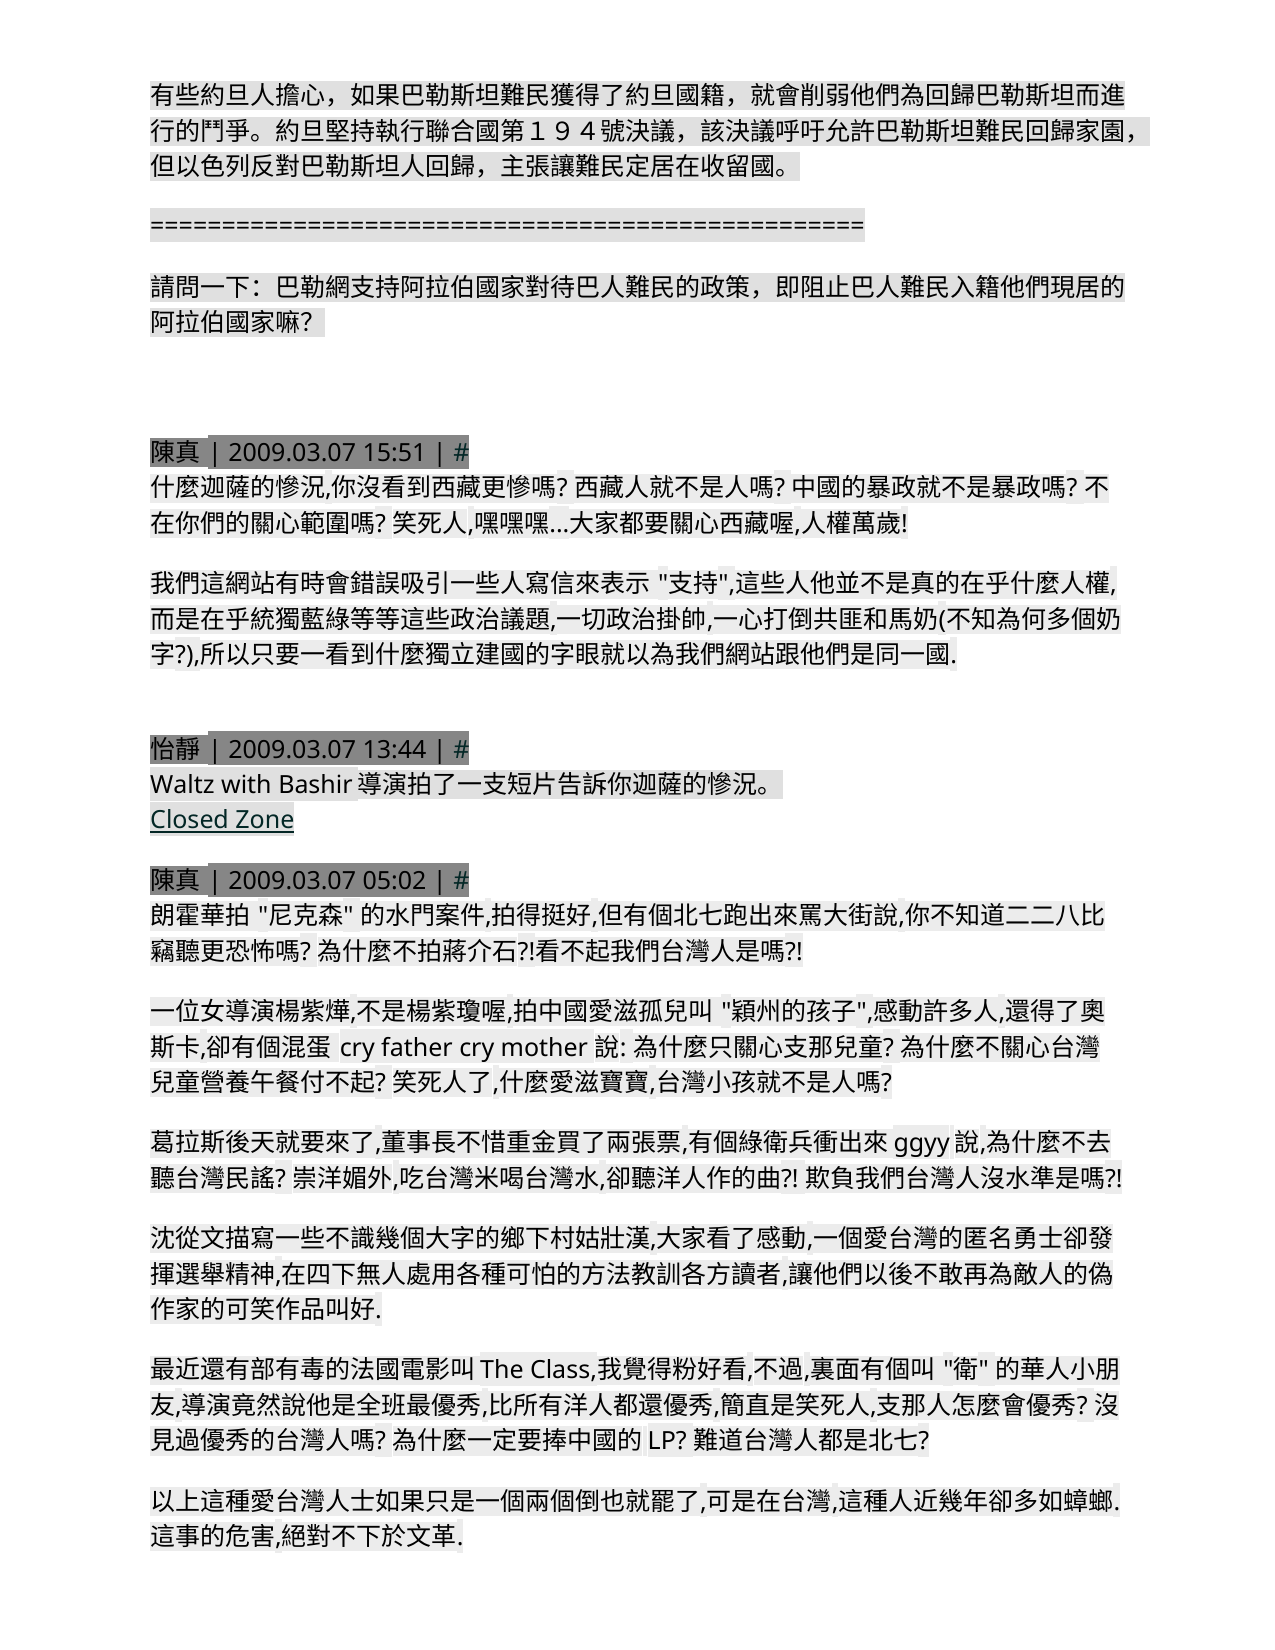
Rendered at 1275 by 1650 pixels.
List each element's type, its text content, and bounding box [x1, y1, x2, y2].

text 最近還有部有毒的法國電影叫The Class,我覺得粉好看,不過,裏面有個叫 "衛" 的華人小朋友,導演竟然說他是全班最優秀,比所有洋人都還優秀,簡直是笑死人,支那人怎麼會優秀? 沒見過優秀的台灣人嗎? 為什麼一定要捧中國的LP? 難道台灣人都是北七? [150, 1351, 1125, 1457]
text Waltz with Bashir導演拍了一支短片告訴你迦薩的慘況。 Closed Zone [150, 765, 1125, 836]
text 請問一下：巴勒網支持阿拉伯國家對待巴人難民的政策，即阻止巴人難民入籍他們現居的阿拉伯國家嘛？ [150, 267, 1125, 408]
text 朗霍華拍 "尼克森" 的水門案件,拍得挺好,但有個北七跑出來罵大街說,你不知道二二八比竊聽更恐怖嗎? 為什麼不拍蔣介石?!看不起我們台灣人是嗎?! [150, 897, 1125, 967]
text 一位女導演楊紫燁,不是楊紫瓊喔,拍中國愛滋孤兒叫 "穎州的孩子",感動許多人,還得了奧斯卡,卻有個混蛋 cry father cry mother 說: 為什麼只關心支那兒童? 為什麼不關心台灣兒童營養午餐付不起? 笑死人了,什麼愛滋寶寶,台灣小孩就不是人嗎? [150, 992, 1125, 1099]
text 什麼迦薩的慘況,你沒看到西藏更慘嗎? 西藏人就不是人嗎? 中國的暴政就不是暴政嗎? 不在你們的關心範圍嗎? 笑死人,嘿嘿嘿...大家都要關心西藏喔,人權萬歲! [150, 469, 1125, 539]
text 以上這種愛台灣人士如果只是一個兩個倒也就罷了,可是在台灣,這種人近幾年卻多如蟑螂. 這事的危害,絕對不下於文革. [150, 1482, 1125, 1553]
text 陳真 | 2009.03.07 15:51 | # [150, 433, 1125, 469]
text 沈從文描寫一些不識幾個大字的鄉下村姑壯漢,大家看了感動,一個愛台灣的匿名勇士卻發揮選舉精神,在四下無人處用各種可怕的方法教訓各方讀者,讓他們以後不敢再為敵人的偽作家的可笑作品叫好. [150, 1219, 1125, 1326]
text 陳真 | 2009.03.07 05:02 | # [150, 861, 1125, 897]
text 葛拉斯後天就要來了,董事長不惜重金買了兩張票,有個綠衛兵衝出來ggyy說,為什麼不去聽台灣民謠? 崇洋媚外,吃台灣米喝台灣水,卻聽洋人作的曲?! 欺負我們台灣人沒水準是嗎?! [150, 1124, 1125, 1194]
text 我們這網站有時會錯誤吸引一些人寫信來表示 "支持",這些人他並不是真的在乎什麼人權,而是在乎統獨藍綠等等這些政治議題,一切政治掛帥,一心打倒共匪和馬奶(不知為何多個奶字?),所以只要一看到什麼獨立建國的字眼就以為我們網站跟他們是同一國. [150, 564, 1125, 671]
text ================================================== [150, 206, 1125, 242]
text 有些約旦人擔心，如果巴勒斯坦難民獲得了約旦國籍，就會削弱他們為回歸巴勒斯坦而進行的鬥爭。約旦堅持執行聯合國第１９４號決議，該決議呼吁允許巴勒斯坦難民回歸家園，但以色列反對巴勒斯坦人回歸，主張讓難民定居在收留國。 [150, 75, 1125, 181]
text 怡靜 | 2009.03.07 13:44 | # [150, 730, 1125, 765]
